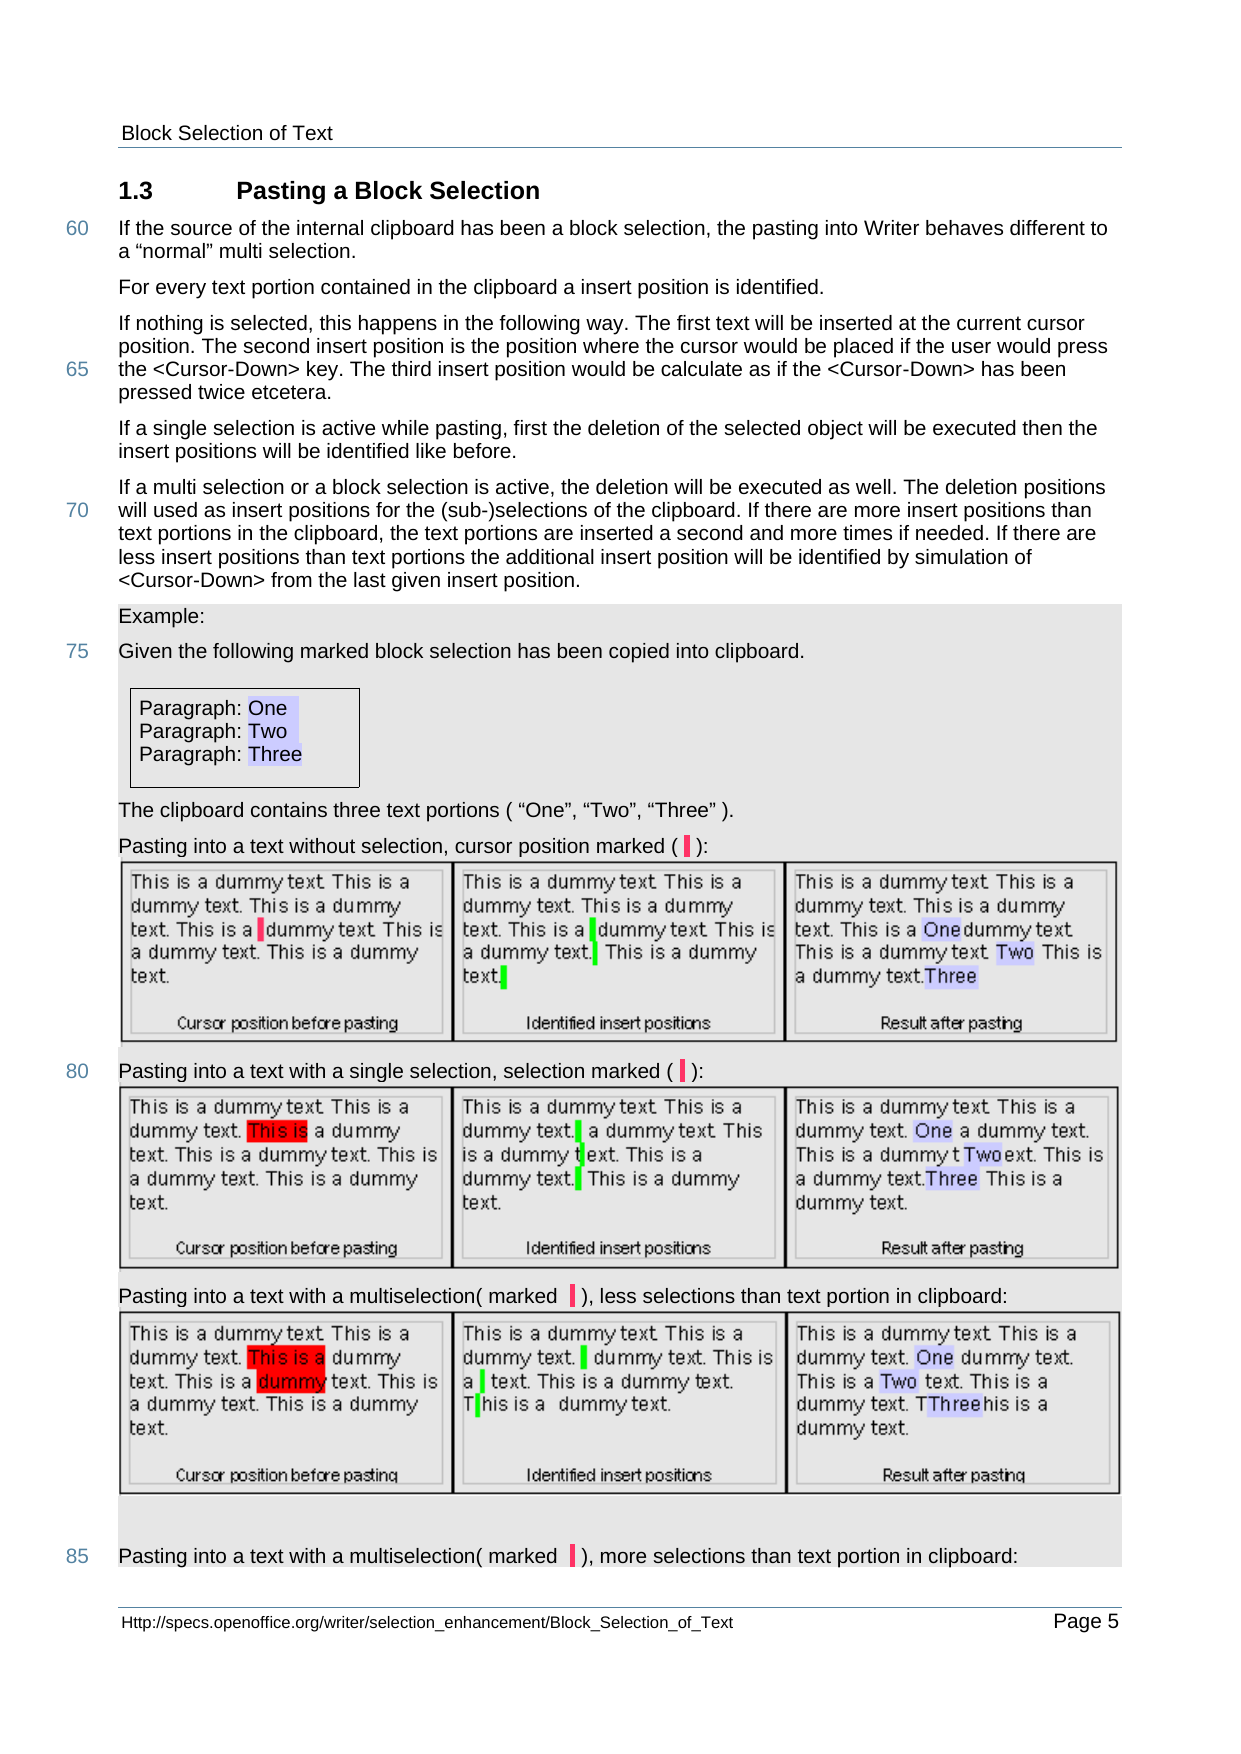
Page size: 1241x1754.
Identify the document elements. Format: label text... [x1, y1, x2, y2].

text Paragraph: One [139, 696, 350, 720]
text Pasting into a text without selection, cursor position marked ( ): [118, 834, 1122, 857]
subtitle Pasting a Block Selection [118, 177, 1122, 205]
text Paragraph: Two [139, 720, 350, 743]
text If nothing is selected, this happens in the following way. The first text will be inserted at the current cursor position. The second insert position is the position where the cursor would be placed if the user would press the <Cursor‑Down> key. The third insert position would be calculate as if the <Cursor‑Down> has been pressed twice etcetera. [118, 311, 1122, 404]
text If the source of the internal clipboard has been a block selection, the pasting into Writer behaves different to a “normal” multi selection. [118, 216, 1122, 263]
text Given the following marked block selection has been copied into clipboard. [118, 640, 1122, 663]
text Example: [118, 604, 1122, 627]
text If a multi selection or a block selection is active, the deletion will be executed as well. The deletion positions will used as insert positions for the (sub-)selections of the clipboard. If there are more insert positions than text portions in the clipboard, the text portions are inserted a second and more times if needed. If there are less insert positions than text portions the additional insert position will be identified by simulation of <Cursor‑Down> from the last given insert position. [118, 476, 1122, 592]
text If a single selection is active while pasting, first the deletion of the selected object will be executed then the insert positions will be identified like before. [118, 417, 1122, 463]
text Pasting into a text with a single selection, selection marked ( ): [118, 1059, 1122, 1082]
text Pasting into a text with a multiselection( marked ), less selections than text portion in clipboard: [118, 1284, 1122, 1307]
text The clipboard contains three text portions ( “One”, “Two”, “Three” ). [118, 799, 1122, 822]
picture [118, 1082, 1122, 1272]
text Pasting into a text with a multiselection( marked ), more selections than text portion in clipboard: [118, 1544, 1122, 1567]
text For every text portion contained in the clipboard a insert position is identified. [118, 275, 1122, 299]
picture [118, 857, 1122, 1047]
text Paragraph: Three [139, 743, 350, 766]
picture [118, 1307, 1122, 1496]
